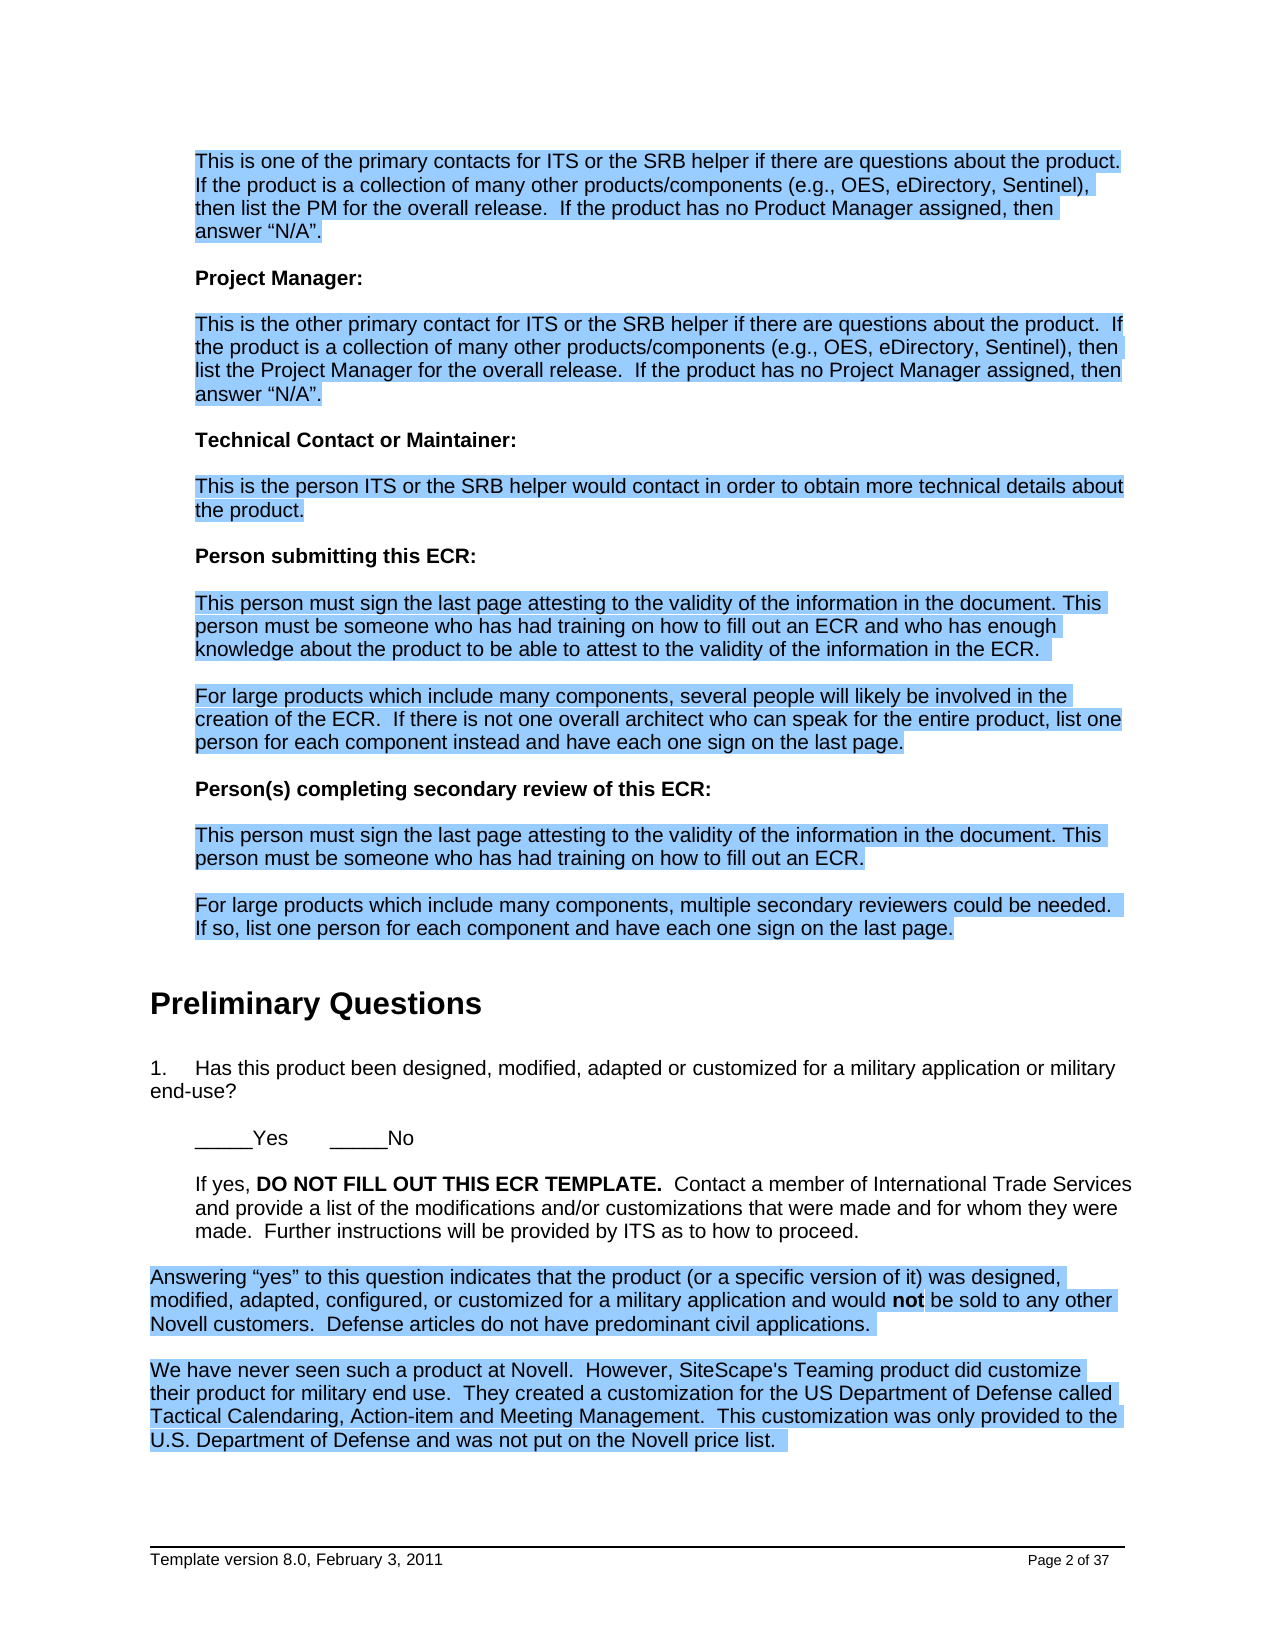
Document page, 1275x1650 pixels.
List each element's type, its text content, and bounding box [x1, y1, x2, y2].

text For large products which include many components, several people will likely be involved in the creation of the ECR. If there is not one overall architect who can speak for the entire product, list one person for each component instead and have each one sign on the last page. [195, 684, 1125, 754]
text Technical Contact or Maintainer: [195, 429, 1125, 452]
text Preliminary Questions [150, 986, 1125, 1021]
text _____Yes _____No [195, 1126, 1125, 1150]
text This is the person ITS or the SRB helper would contact in order to obtain more technical details about the product. [195, 475, 1125, 522]
text Project Manager: [195, 266, 1125, 289]
text If yes, DO NOT FILL OUT THIS ECR TEMPLATE. Contact a member of International Trade Services and provide a list of the modifications and/or customizations that were made and for whom they were made. Further instructions will be provided by ITS as to how to proceed. [195, 1173, 1140, 1243]
text This is one of the primary contacts for ITS or the SRB helper if there are questions about the product. If the product is a collection of many other products/components (e.g., OES, eDirectory, Sentinel), then list the PM for the overall release. If the product has no Product Manager assigned, then answer “N/A”. [195, 150, 1125, 243]
text Answering “yes” to this question indicates that the product (or a specific version of it) was designed, modified, adapted, configured, or customized for a military application and would not be sold to any other Novell customers. Defense articles do not have predominant civil applications. [150, 1266, 1125, 1336]
text This person must sign the last page attesting to the validity of the information in the document. This person must be someone who has had training on how to fill out an ECR and who has enough knowledge about the product to be able to attest to the validity of the information in the ECR. [195, 591, 1125, 661]
text This person must sign the last page attesting to the validity of the information in the document. This person must be someone who has had training on how to fill out an ECR. [195, 824, 1125, 870]
text We have never seen such a product at Novell. However, SiteScape's Teaming product did customize their product for military end use. They created a customization for the US Department of Defense called Tactical Calendaring, Action-item and Meeting Management. This customization was only provided to the U.S. Department of Defense and was not put on the Novell price list. [150, 1359, 1125, 1452]
text This is the other primary contact for ITS or the SRB helper if there are questions about the product. If the product is a collection of many other products/components (e.g., OES, eDirectory, Sentinel), then list the Project Manager for the overall release. If the product has no Project Manager assigned, then answer “N/A”. [195, 313, 1125, 406]
text For large products which include many components, multiple secondary reviewers could be needed. If so, list one person for each component and have each one sign on the last page. [195, 893, 1125, 940]
text 1. Has this product been designed, modified, adapted or customized for a military application or military end-use? [150, 1057, 1125, 1103]
text Person submitting this ECR: [195, 545, 1125, 568]
text Person(s) completing secondary review of this ECR: [195, 777, 1125, 800]
